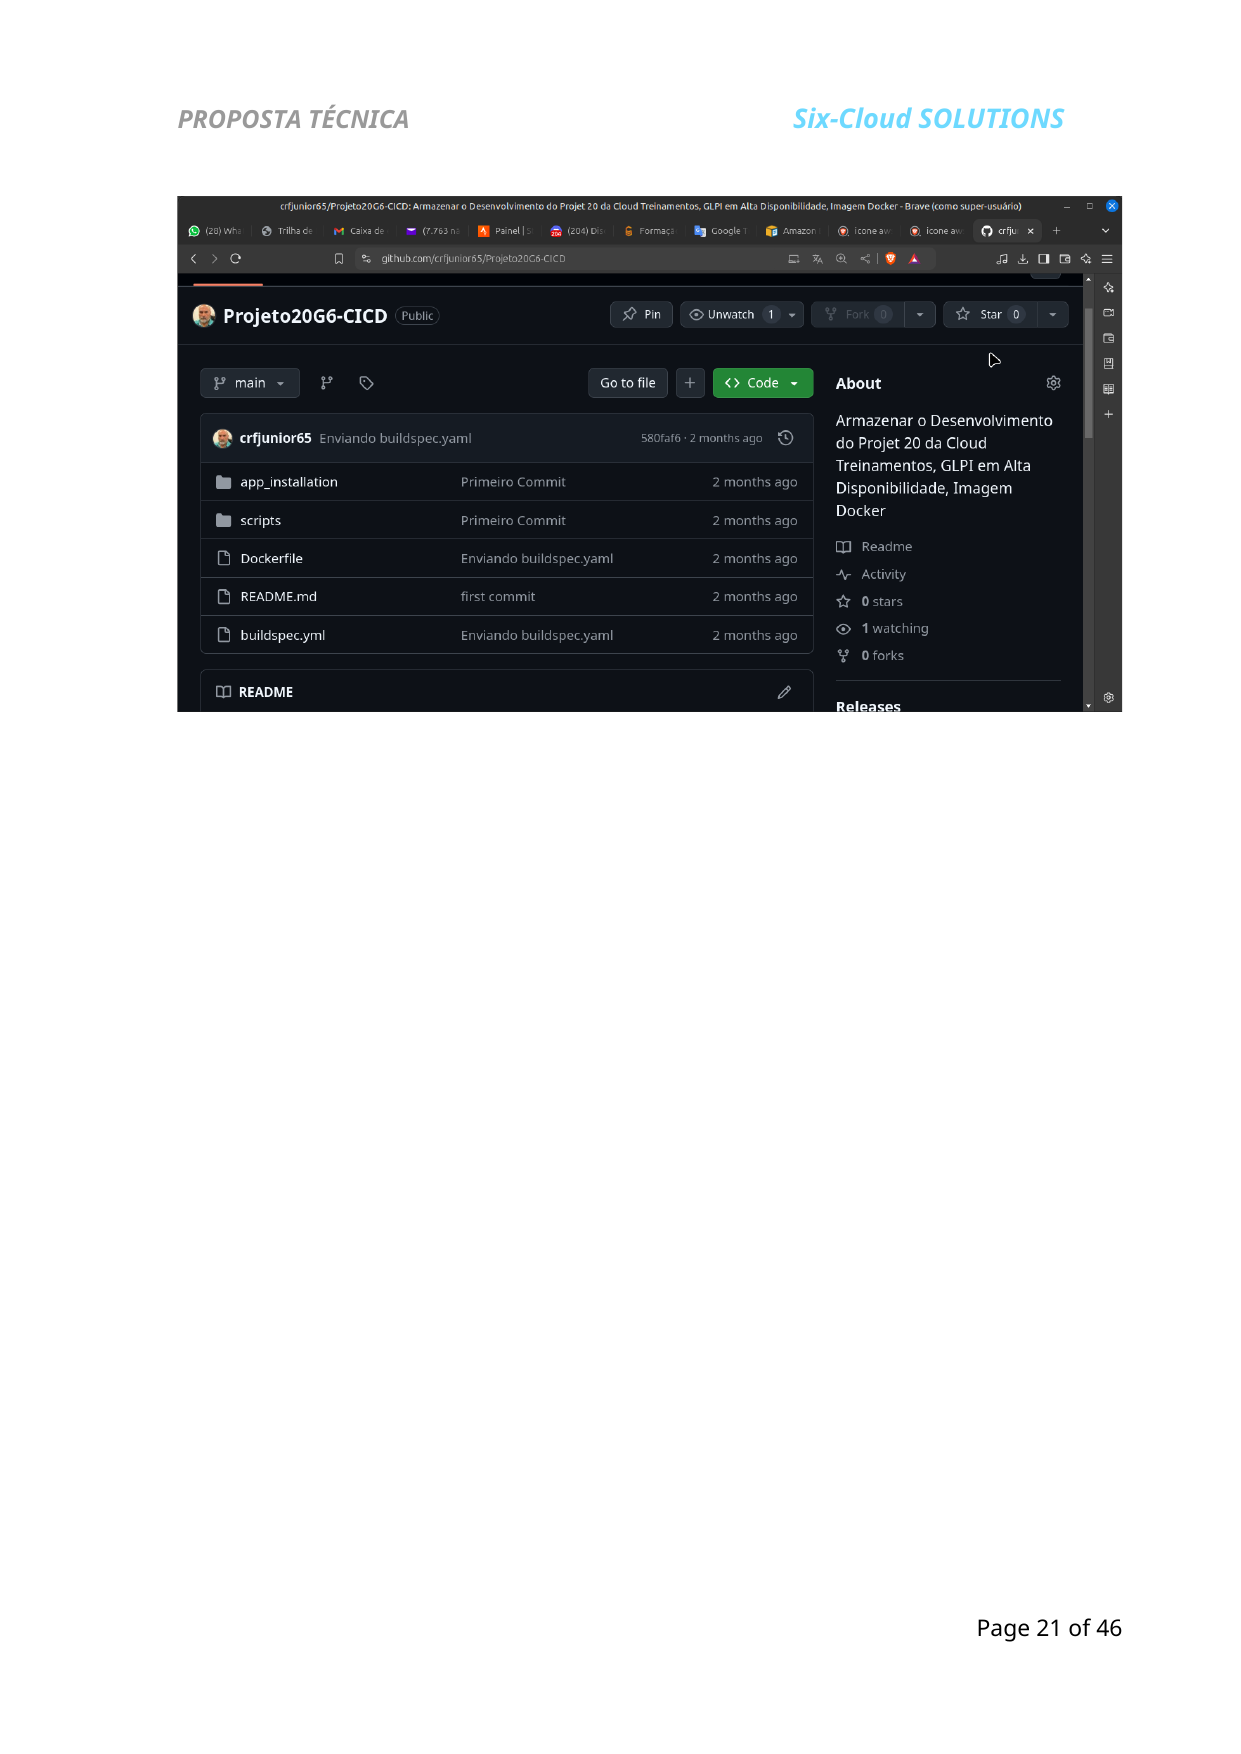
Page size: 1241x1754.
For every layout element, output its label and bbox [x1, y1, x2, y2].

picture [177, 196, 1123, 712]
